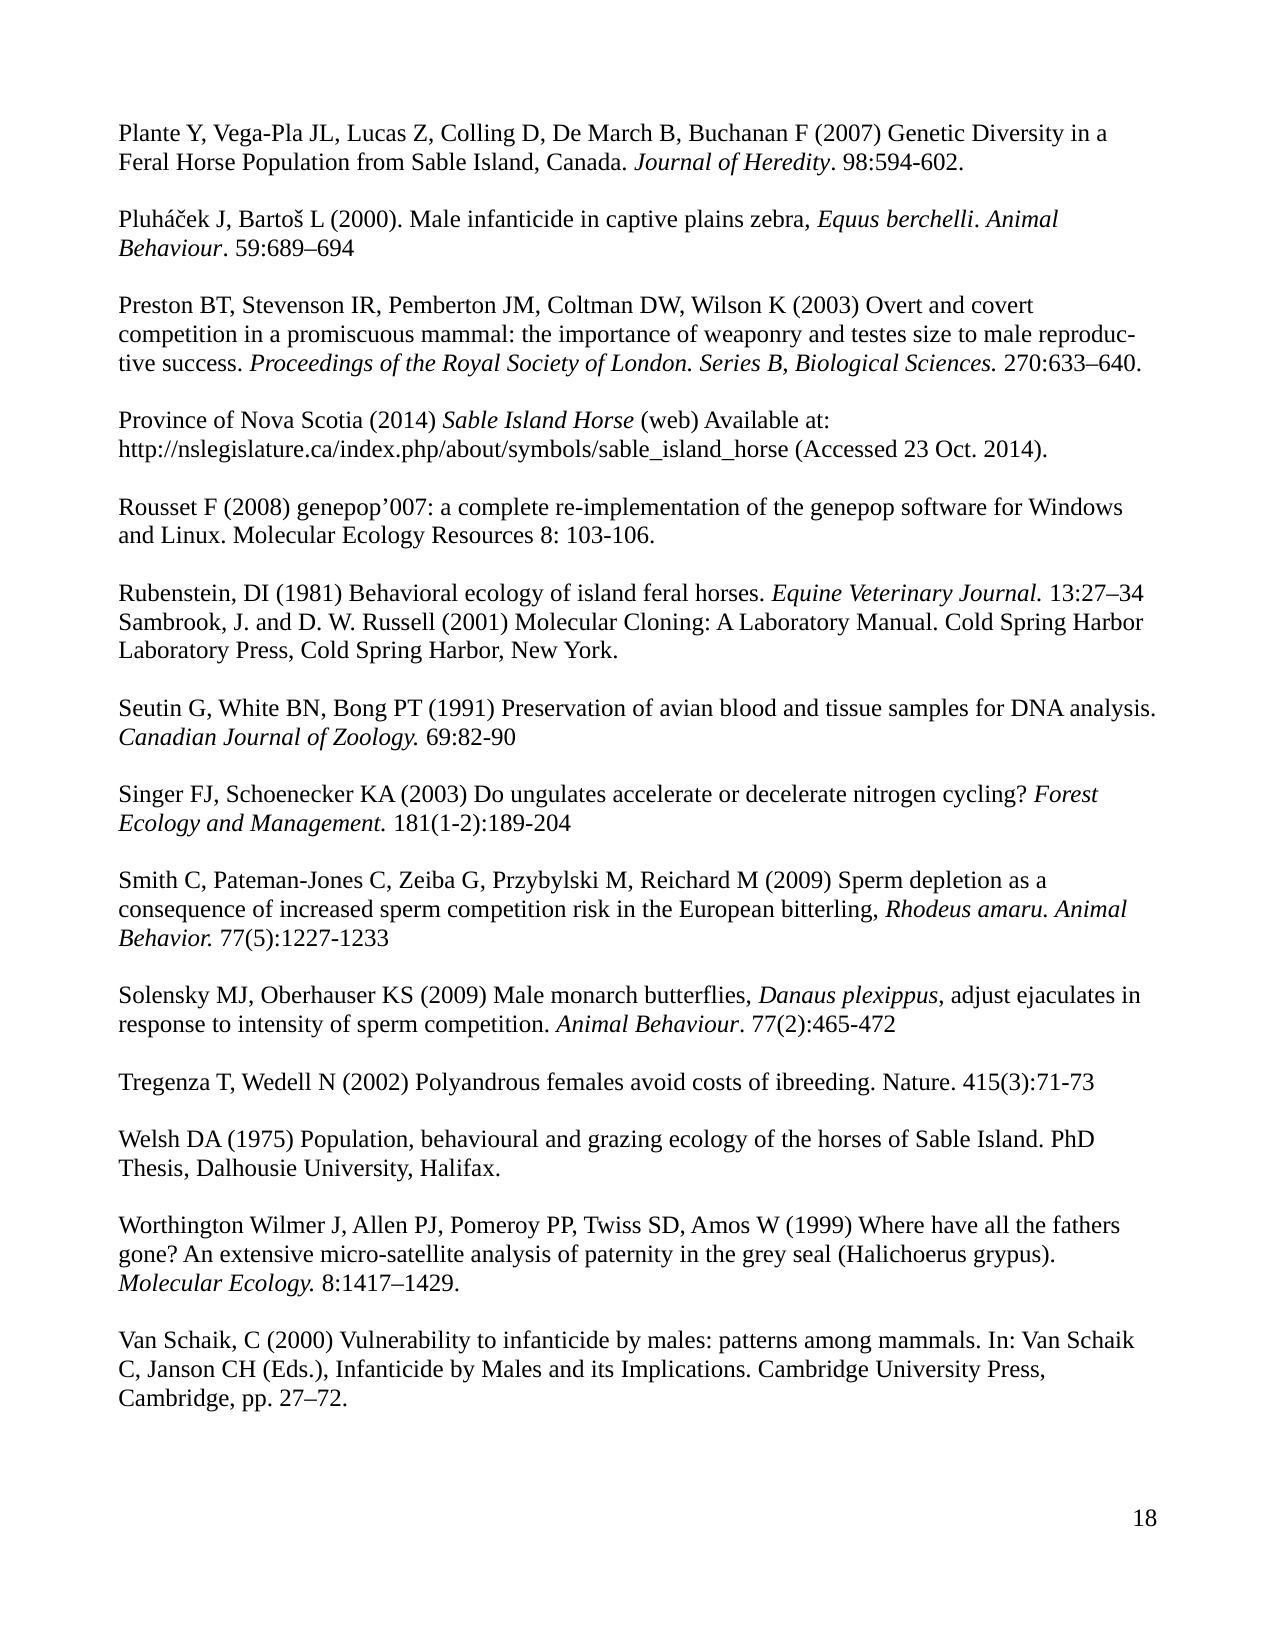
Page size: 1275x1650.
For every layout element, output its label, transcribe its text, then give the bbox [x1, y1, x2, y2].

text Tregenza T, Wedell N (2002) Polyandrous females avoid costs of ibreeding. Nature. 415(3):71-73 [118, 1067, 1157, 1096]
text Welsh DA (1975) Population, behavioural and grazing ecology of the horses of Sable Island. PhD Thesis, Dalhousie University, Halifax. [118, 1124, 1157, 1182]
text Rousset F (2008) genepop’007: a complete re-implementation of the genepop software for Windows and Linux. Molecular Ecology Resources 8: 103-106. [118, 492, 1157, 549]
text Feral Horse Population from Sable Island, Canada. Journal of Heredity. 98:594-602. [118, 147, 1157, 176]
text Province of Nova Scotia (2014) Sable Island Horse (web) Available at: http://nslegislature.ca/index.php/about/symbols/sable_island_horse (Accessed 23 Oct. 2014). [118, 406, 1157, 463]
text Smith C, Pateman-Jones C, Zeiba G, Przybylski M, Reichard M (2009) Sperm depletion as a consequence of increased sperm competition risk in the European bitterling, Rhodeus amaru. Animal Behavior. 77(5):1227-1233 [118, 866, 1157, 952]
text Rubenstein, DI (1981) Behavioral ecology of island feral horses. Equine Veterinary Journal. 13:27–34 [118, 578, 1157, 607]
text tive success. Proceedings of the Royal Society of London. Series B, Biological Sciences. 270:633–640. [118, 348, 1157, 377]
text Preston BT, Stevenson IR, Pemberton JM, Coltman DW, Wilson K (2003) Overt and covert competition in a promiscuous mammal: the importance of weaponry and testes size to male reproduc- [118, 291, 1157, 348]
text Sambrook, J. and D. W. Russell (2001) Molecular Cloning: A Laboratory Manual. Cold Spring Harbor Laboratory Press, Cold Spring Harbor, New York. [118, 607, 1157, 664]
text Van Schaik, C (2000) Vulnerability to infanticide by males: patterns among mammals. In: Van Schaik C, Janson CH (Eds.), Infanticide by Males and its Implications. Cambridge University Press, Cambridge, pp. 27–72. [118, 1326, 1157, 1412]
text Molecular Ecology. 8:1417–1429. [118, 1268, 1157, 1297]
text Solensky MJ, Oberhauser KS (2009) Male monarch butterflies, Danaus plexippus, adjust ejaculates in response to intensity of sperm competition. Animal Behaviour. 77(2):465-472 [118, 981, 1157, 1038]
text Plante Y, Vega-Pla JL, Lucas Z, Colling D, De March B, Buchanan F (2007) Genetic Diversity in a [118, 118, 1157, 147]
text Seutin G, White BN, Bong PT (1991) Preservation of avian blood and tissue samples for DNA analysis. Canadian Journal of Zoology. 69:82-90 [118, 693, 1157, 751]
text Worthington Wilmer J, Allen PJ, Pomeroy PP, Twiss SD, Amos W (1999) Where have all the fathers gone? An extensive micro-satellite analysis of paternity in the grey seal (Halichoerus grypus). [118, 1211, 1157, 1268]
text Pluháček J, Bartoš L (2000). Male infanticide in captive plains zebra, Equus berchelli. Animal Behaviour. 59:689–694 [118, 204, 1157, 262]
text Singer FJ, Schoenecker KA (2003) Do ungulates accelerate or decelerate nitrogen cycling? Forest Ecology and Management. 181(1-2):189-204 [118, 779, 1157, 837]
